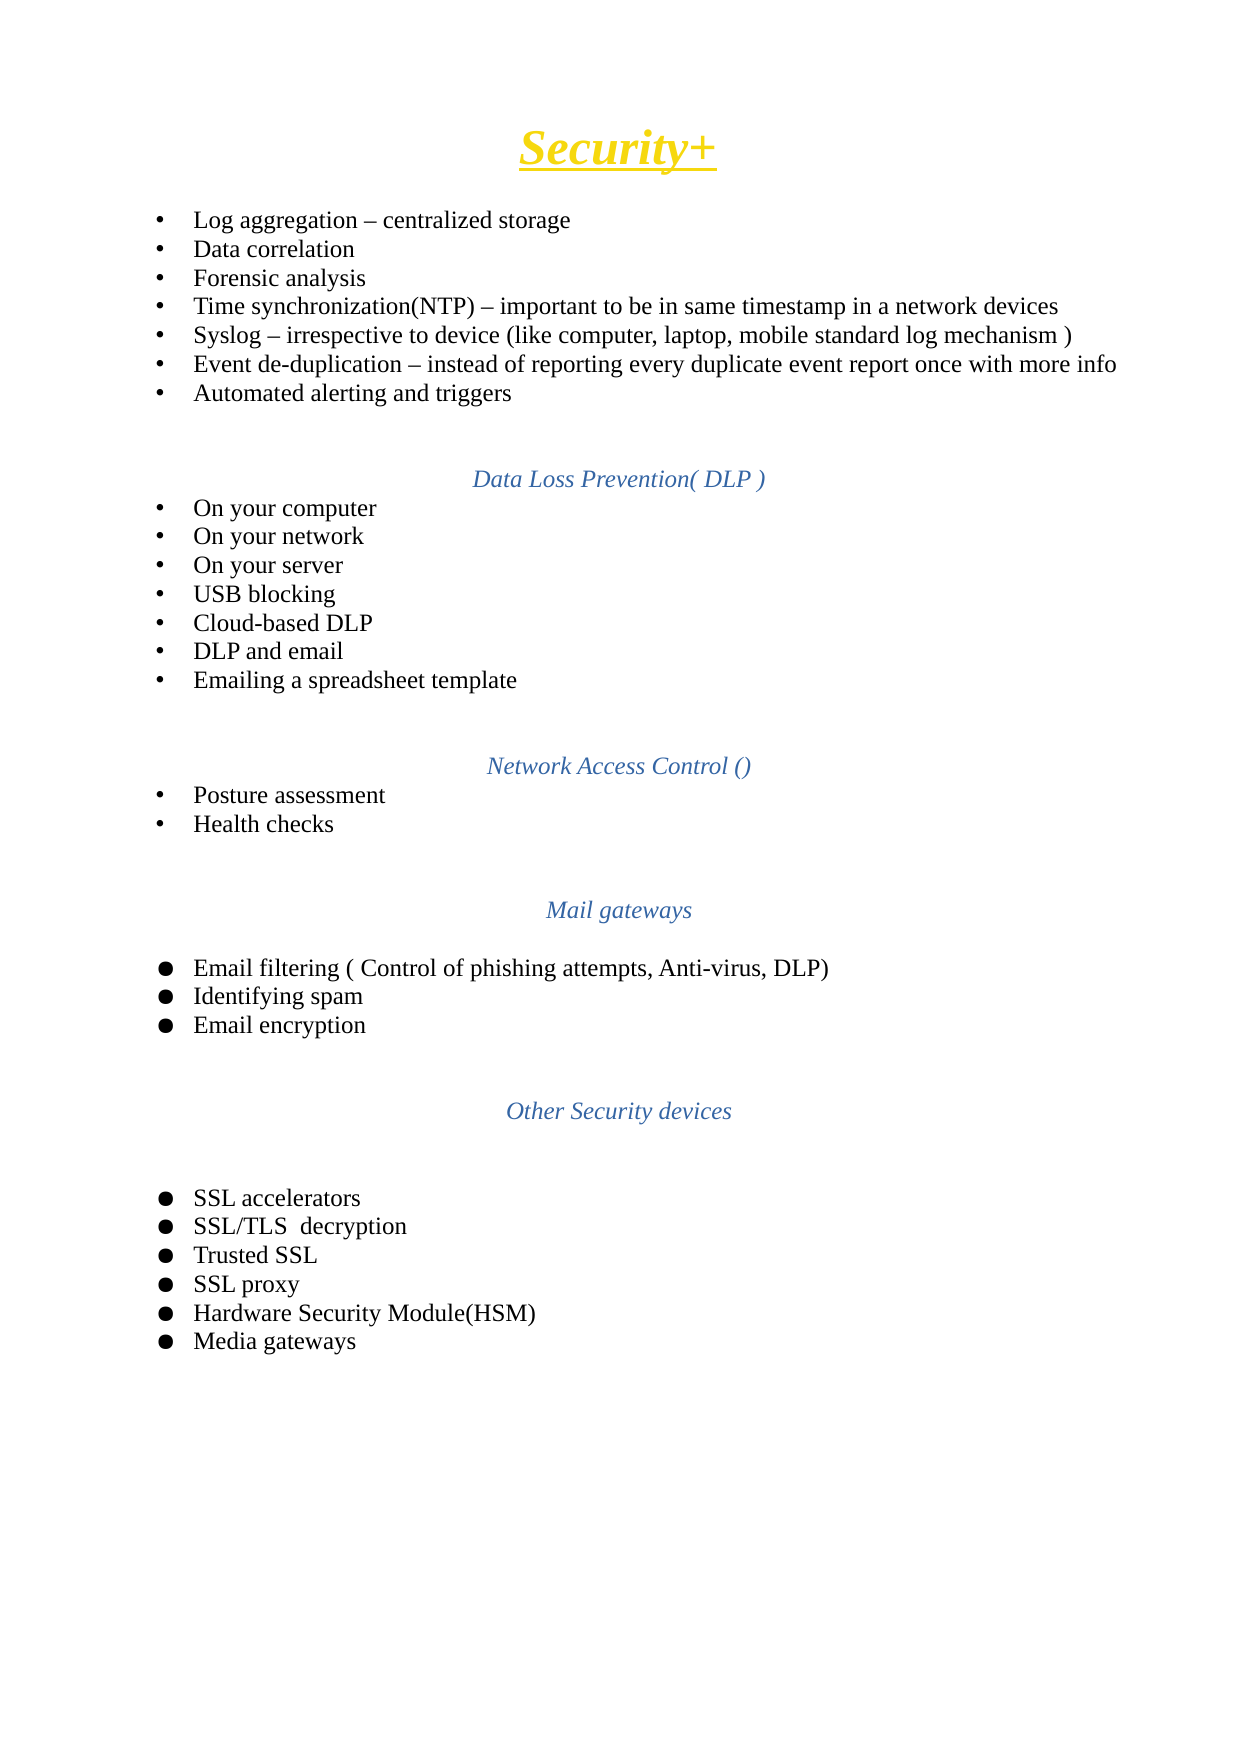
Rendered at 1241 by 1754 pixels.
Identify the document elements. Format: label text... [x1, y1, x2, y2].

list Event de-duplication – instead of reporting every duplicate event report once with more info [156, 349, 1122, 378]
list Forensic analysis [156, 263, 1122, 291]
list Automated alerting and triggers [156, 378, 1122, 406]
list Media gateways [156, 1326, 1122, 1355]
list Emailing a spreadsheet template [156, 665, 1122, 694]
text Other Security devices [118, 1096, 1122, 1125]
list Email filtering ( Control of phishing attempts, Anti-virus, DLP) [156, 953, 1122, 981]
list Data correlation [156, 234, 1122, 263]
list Trusted SSL [156, 1240, 1122, 1269]
list Email encryption [156, 1010, 1122, 1039]
list SSL accelerators [156, 1183, 1122, 1211]
list On your computer [156, 493, 1122, 521]
text Mail gateways [118, 895, 1122, 924]
text Data Loss Prevention( DLP ) [118, 464, 1122, 493]
list On your network [156, 521, 1122, 550]
list Cloud-based DLP [156, 608, 1122, 636]
list DLP and email [156, 636, 1122, 665]
list Time synchronization(NTP) – important to be in same timestamp in a network devices [156, 291, 1122, 320]
list Log aggregation – centralized storage [156, 205, 1122, 234]
list USB blocking [156, 579, 1122, 608]
list Health checks [156, 809, 1122, 838]
list Hardware Security Module(HSM) [156, 1298, 1122, 1326]
list Identifying spam [156, 981, 1122, 1010]
list SSL/TLS decryption [156, 1211, 1122, 1240]
list On your server [156, 550, 1122, 579]
list SSL proxy [156, 1269, 1122, 1298]
list Syslog – irrespective to device (like computer, laptop, mobile standard log mechanism ) [156, 320, 1122, 349]
list Posture assessment [156, 780, 1122, 809]
text Network Access Control () [118, 751, 1122, 780]
